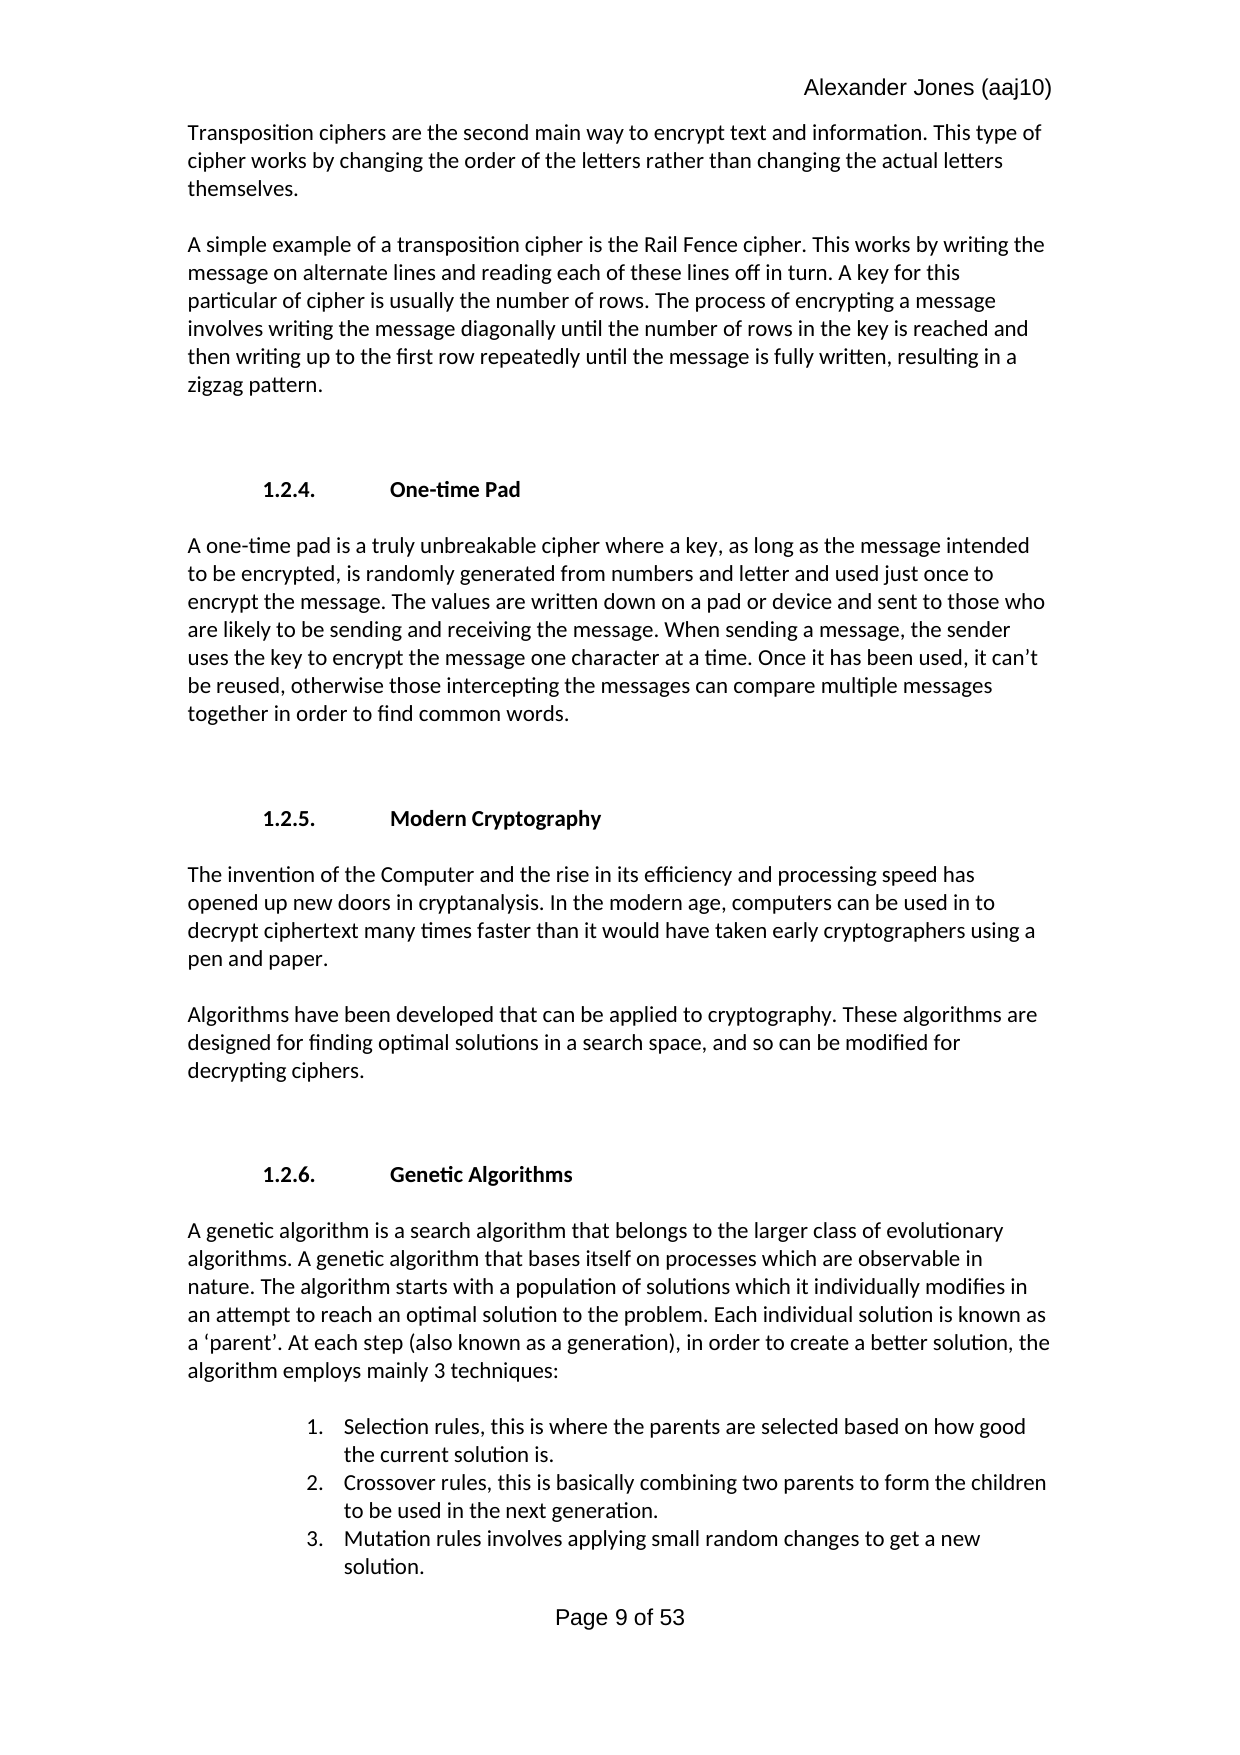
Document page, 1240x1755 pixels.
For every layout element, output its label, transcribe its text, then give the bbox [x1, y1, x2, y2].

subtitle Genetic Algorithms [262, 1160, 1052, 1188]
list Selection rules, this is where the parents are selected based on how good the current solution is. [306, 1412, 1052, 1468]
text A genetic algorithm is a search algorithm that belongs to the larger class of evolutionary algorithms. A genetic algorithm that bases itself on processes which are observable in nature. The algorithm starts with a population of solutions which it individually modifies in an attempt to reach an optimal solution to the problem. Each individual solution is known as a ‘parent’. At each step (also known as a generation), in order to create a better solution, the algorithm employs mainly 3 techniques: [187, 1216, 1052, 1384]
text Algorithms have been developed that can be applied to cryptography. These algorithms are designed for finding optimal solutions in a search space, and so can be modified for decrypting ciphers. [187, 1000, 1052, 1084]
text A simple example of a transposition cipher is the Rail Fence cipher. This works by writing the message on alternate lines and reading each of these lines off in turn. A key for this particular of cipher is usually the number of rows. The process of encrypting a message involves writing the message diagonally until the number of rows in the key is reached and then writing up to the first row repeatedly until the message is fully written, resulting in a zigzag pattern. [187, 230, 1052, 398]
subtitle Modern Cryptography [262, 804, 1052, 832]
text Transposition ciphers are the second main way to encrypt text and information. This type of cipher works by changing the order of the letters rather than changing the actual letters themselves. [187, 118, 1052, 202]
list Crossover rules, this is basically combining two parents to form the children to be used in the next generation. [306, 1468, 1052, 1524]
subtitle One-time Pad [262, 475, 1052, 503]
list Mutation rules involves applying small random changes to get a new solution. [306, 1524, 1052, 1580]
text A one-time pad is a truly unbreakable cipher where a key, as long as the message intended to be encrypted, is randomly generated from numbers and letter and used just once to encrypt the message. The values are written down on a pad or device and sent to those who are likely to be sending and receiving the message. When sending a message, the sender uses the key to encrypt the message one character at a time. Once it has been used, it can’t be reused, otherwise those intercepting the messages can compare multiple messages together in order to find common words. [187, 531, 1052, 727]
text The invention of the Computer and the rise in its efficiency and processing speed has opened up new doors in cryptanalysis. In the modern age, computers can be used in to decrypt ciphertext many times faster than it would have taken early cryptographers using a pen and paper. [187, 860, 1052, 972]
